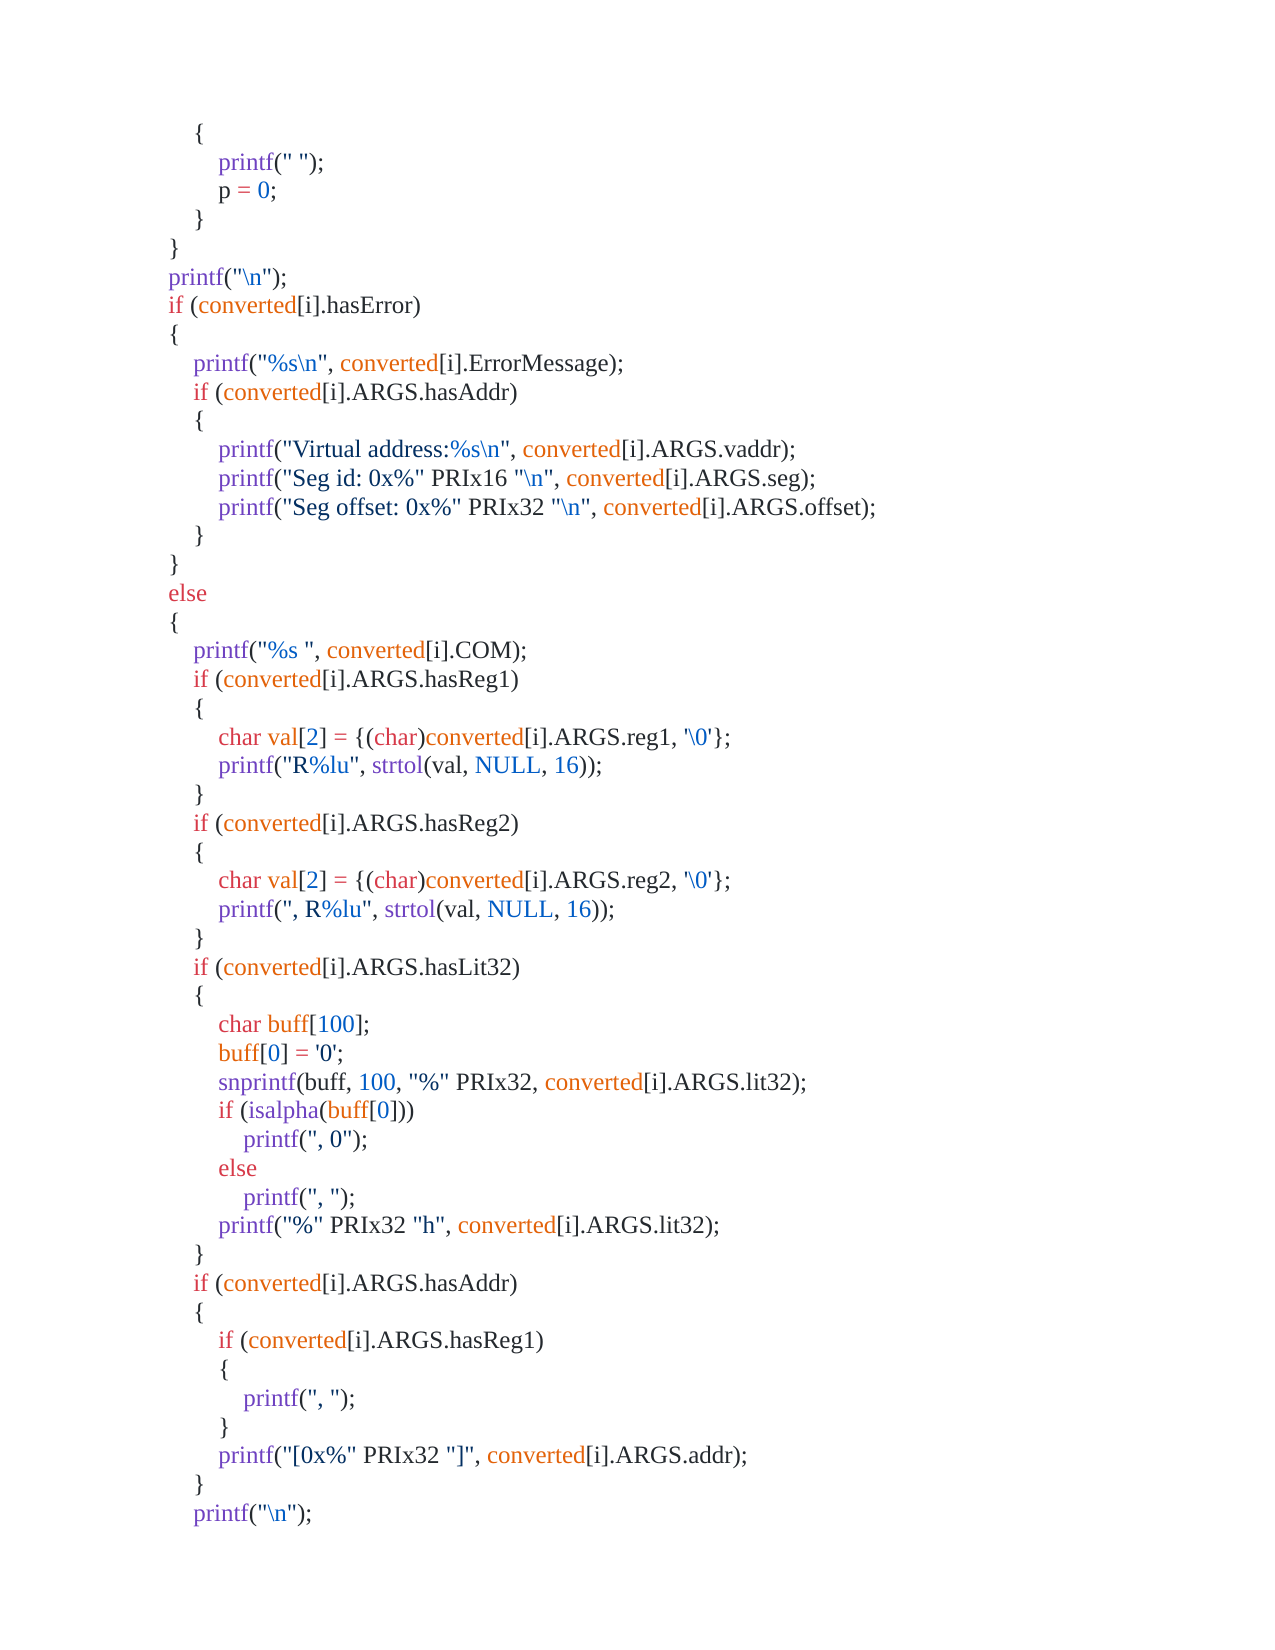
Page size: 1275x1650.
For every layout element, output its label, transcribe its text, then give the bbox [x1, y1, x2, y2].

text printf(" "); [118, 147, 1157, 176]
text if (converted[i].ARGS.hasReg1) [118, 664, 1157, 693]
text printf("\n"); [118, 1498, 1157, 1527]
text printf("Virtual address:%s\n", converted[i].ARGS.vaddr); [118, 434, 1157, 463]
text printf("R%lu", strtol(val, NULL, 16)); [118, 751, 1157, 779]
text printf(", 0"); [118, 1124, 1157, 1153]
text printf("Seg offset: 0x%" PRIx32 "\n", converted[i].ARGS.offset); [118, 492, 1157, 521]
text printf("Seg id: 0x%" PRIx16 "\n", converted[i].ARGS.seg); [118, 463, 1157, 492]
text { [118, 693, 1157, 722]
text } [118, 233, 1157, 262]
text if (converted[i].ARGS.hasAddr) [118, 1268, 1157, 1297]
text if (converted[i].hasError) [118, 291, 1157, 319]
text printf("%s ", converted[i].COM); [118, 636, 1157, 664]
text printf("%" PRIx32 "h", converted[i].ARGS.lit32); [118, 1211, 1157, 1239]
text printf(", R%lu", strtol(val, NULL, 16)); [118, 894, 1157, 923]
text { [118, 319, 1157, 348]
text printf("\n"); [118, 262, 1157, 291]
text printf("[0x%" PRIx32 "]", converted[i].ARGS.addr); [118, 1441, 1157, 1469]
text char buff[100]; [118, 1009, 1157, 1038]
text snprintf(buff, 100, "%" PRIx32, converted[i].ARGS.lit32); [118, 1067, 1157, 1096]
text else [118, 1153, 1157, 1182]
text { [118, 1354, 1157, 1383]
text if (converted[i].ARGS.hasReg1) [118, 1326, 1157, 1354]
text buff[0] = '0'; [118, 1038, 1157, 1067]
text } [118, 204, 1157, 233]
text char val[2] = {(char)converted[i].ARGS.reg1, '\0'}; [118, 722, 1157, 751]
text if (isalpha(buff[0])) [118, 1096, 1157, 1124]
text if (converted[i].ARGS.hasLit32) [118, 952, 1157, 981]
text { [118, 118, 1157, 147]
text char val[2] = {(char)converted[i].ARGS.reg2, '\0'}; [118, 866, 1157, 894]
text p = 0; [118, 176, 1157, 204]
text printf(", "); [118, 1383, 1157, 1412]
text } [118, 549, 1157, 578]
text } [118, 521, 1157, 549]
text } [118, 923, 1157, 952]
text } [118, 1239, 1157, 1268]
text if (converted[i].ARGS.hasReg2) [118, 808, 1157, 837]
text { [118, 1297, 1157, 1326]
text if (converted[i].ARGS.hasAddr) [118, 377, 1157, 406]
text { [118, 406, 1157, 434]
text } [118, 1469, 1157, 1498]
text } [118, 779, 1157, 808]
text printf("%s\n", converted[i].ErrorMessage); [118, 348, 1157, 377]
text { [118, 837, 1157, 866]
text } [118, 1412, 1157, 1441]
text else [118, 578, 1157, 607]
text printf(", "); [118, 1182, 1157, 1211]
text { [118, 607, 1157, 636]
text { [118, 981, 1157, 1009]
